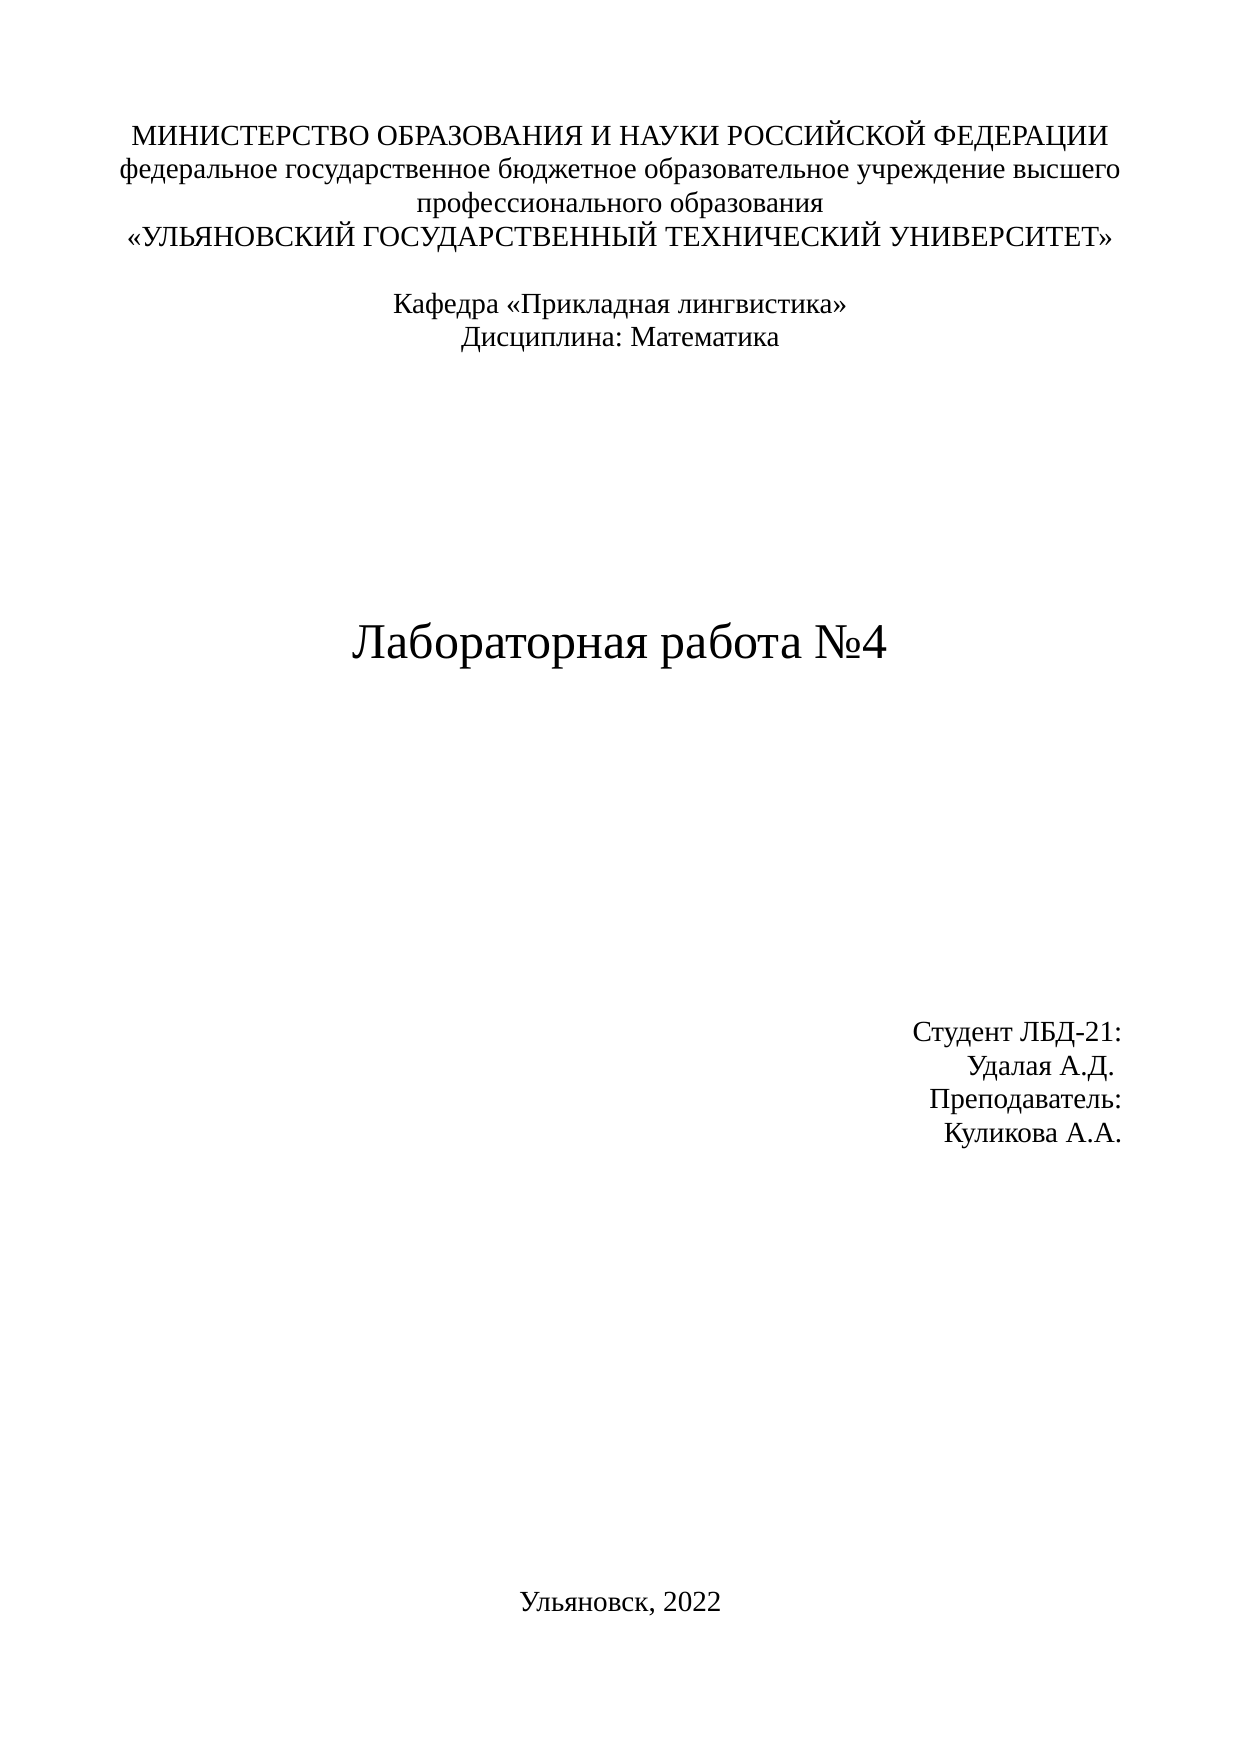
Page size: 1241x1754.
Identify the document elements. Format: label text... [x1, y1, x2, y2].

text Куликова А.А. [118, 1115, 1122, 1148]
text Преподаватель: [118, 1081, 1122, 1115]
text Удалая А.Д. [118, 1048, 1122, 1081]
text Лабораторная работа №4 [118, 612, 1122, 669]
text федеральное государственное бюджетное образовательное учреждение высшего профессионального образования [118, 152, 1122, 219]
text «УЛЬЯНОВСКИЙ ГОСУДАРСТВЕННЫЙ ТЕХНИЧЕСКИЙ УНИВЕРСИТЕТ» [118, 219, 1122, 252]
text МИНИСТЕРСТВО ОБРАЗОВАНИЯ И НАУКИ РОССИЙСКОЙ ФЕДЕРАЦИИ [118, 118, 1122, 152]
text Дисциплина: Математика [118, 319, 1122, 353]
text Кафедра «Прикладная лингвистика» [118, 286, 1122, 319]
text Ульяновск, 2022 [118, 1584, 1122, 1618]
text Студент ЛБД-21: [118, 1014, 1122, 1048]
